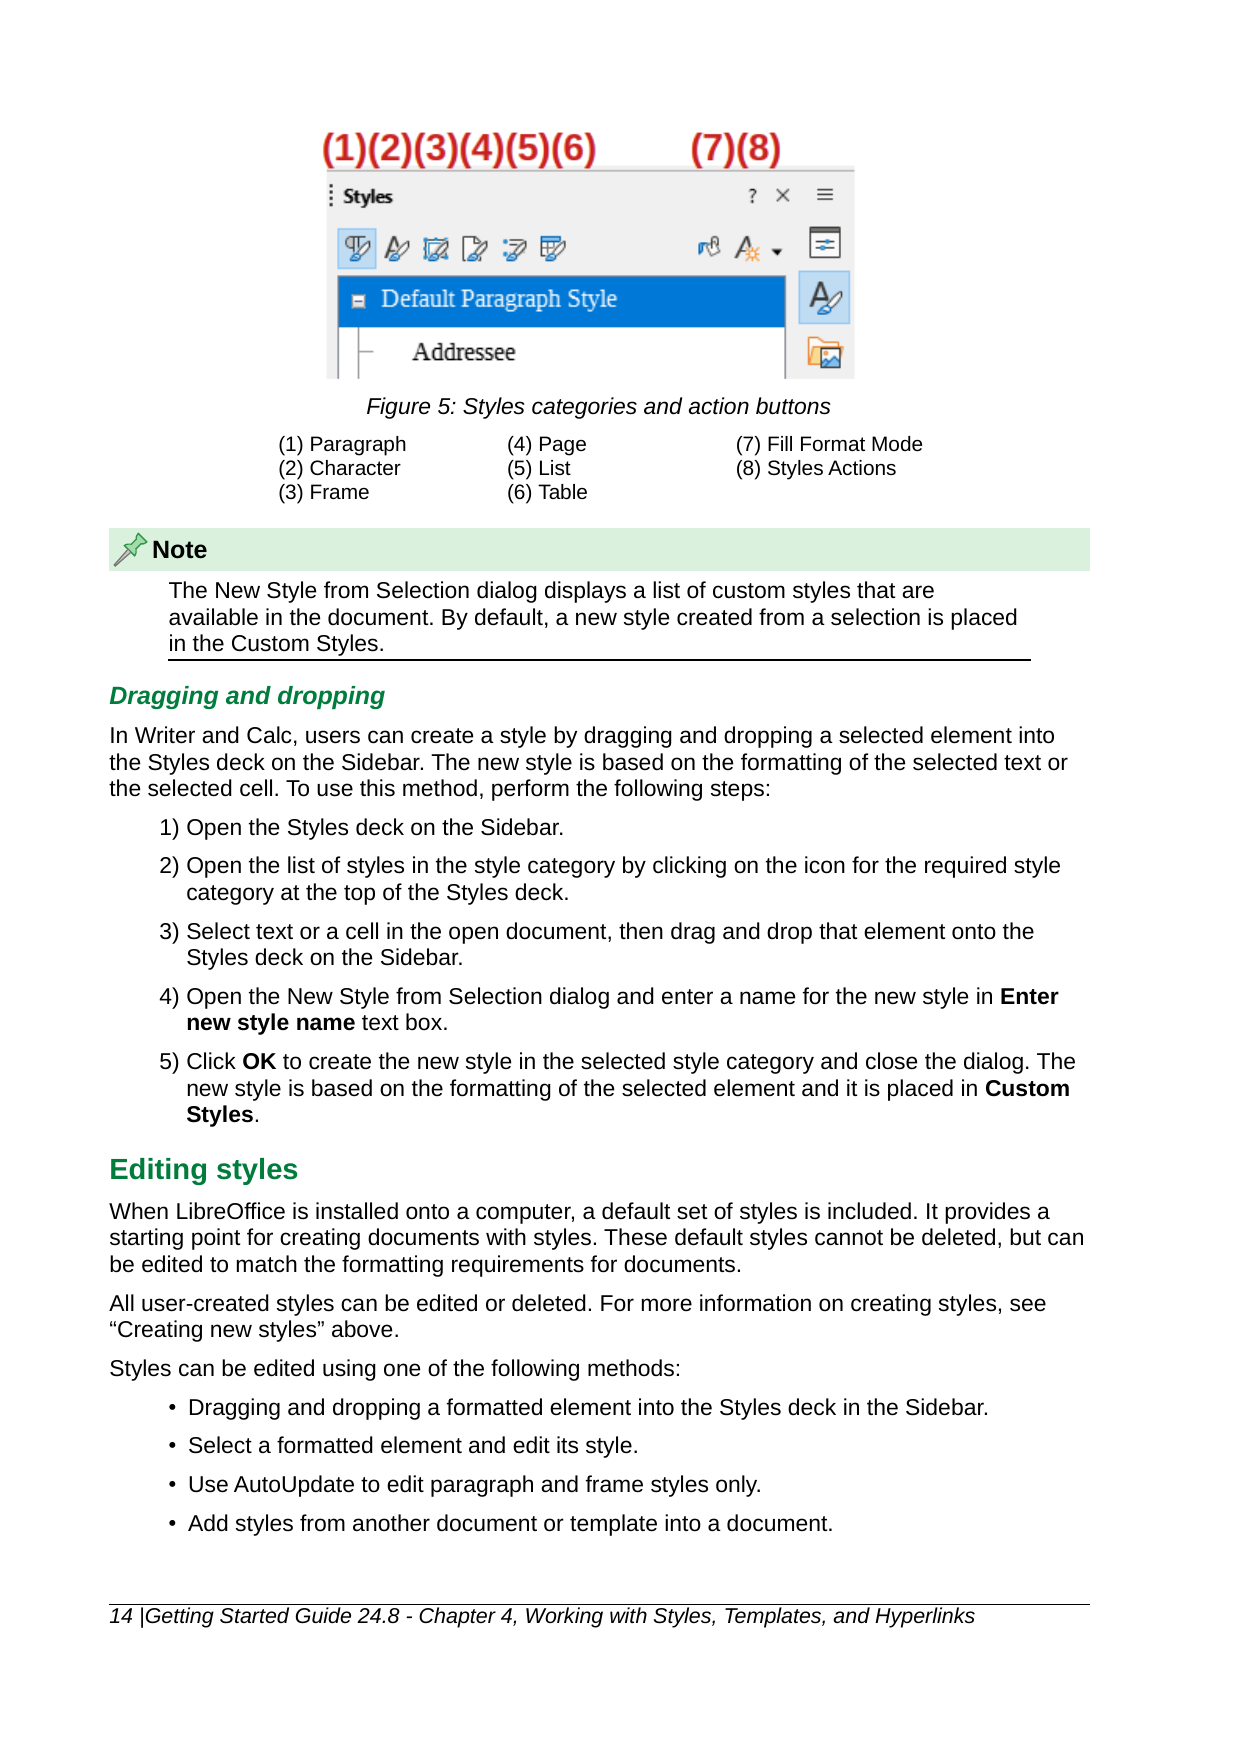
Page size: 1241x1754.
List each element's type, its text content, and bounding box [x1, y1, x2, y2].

subtitle Editing styles [109, 1152, 1090, 1186]
list Select a formatted element and edit its style. [168, 1432, 1090, 1459]
subtitle Dragging and dropping [109, 681, 1090, 710]
text All user-created styles can be edited or deleted. For more information on creating styles, see “Creating new styles” above. [109, 1289, 1090, 1342]
list Use AutoUpdate to edit paragraph and frame styles only. [168, 1471, 1090, 1498]
list Add styles from another document or template into a document. [168, 1510, 1090, 1536]
list Styles can be edited using one of the following methods: [109, 1355, 1090, 1381]
list Click OK to create the new style in the selected style category and close the dialog. The new style is based on the formatting of the selected element and it is placed in Custom Styles. [186, 1048, 1090, 1127]
list Dragging and dropping a formatted element into the Styles deck in the Sidebar. [168, 1393, 1090, 1420]
table_header Fill Format Mode Styles Actions [714, 432, 943, 503]
list In Writer and Calc, users can create a style by dragging and dropping a selected element into the Styles deck on the Sidebar. The new style is based on the formatting of the selected text or the selected cell. To use this method, perform the following steps: [109, 722, 1090, 801]
list Select text or a cell in the open document, then drag and drop that element onto the Styles deck on the Sidebar. [186, 918, 1090, 970]
list Open the New Style from Selection dialog and enter a name for the new style in Enter new style name text box. [186, 983, 1090, 1036]
picture [308, 121, 891, 381]
subtitle Note [109, 528, 1090, 571]
table_header Page List Table [485, 432, 714, 503]
list Open the Styles deck on the Sidebar. [186, 814, 1090, 840]
text The New Style from Selection dialog displays a list of custom styles that are available in the document. By default, a new style created from a selection is placed in the Custom Styles. [168, 577, 1031, 659]
list Open the list of styles in the style category by clicking on the icon for the required style category at the top of the Styles deck. [186, 852, 1090, 905]
text When LibreOffice is installed onto a computer, a default set of styles is included. It provides a starting point for creating documents with styles. These default styles cannot be deleted, but can be edited to match the formatting requirements for documents. [109, 1198, 1090, 1277]
list Figure 5: Styles categories and action buttons [308, 393, 891, 419]
table_header Paragraph Character Frame [256, 432, 485, 503]
